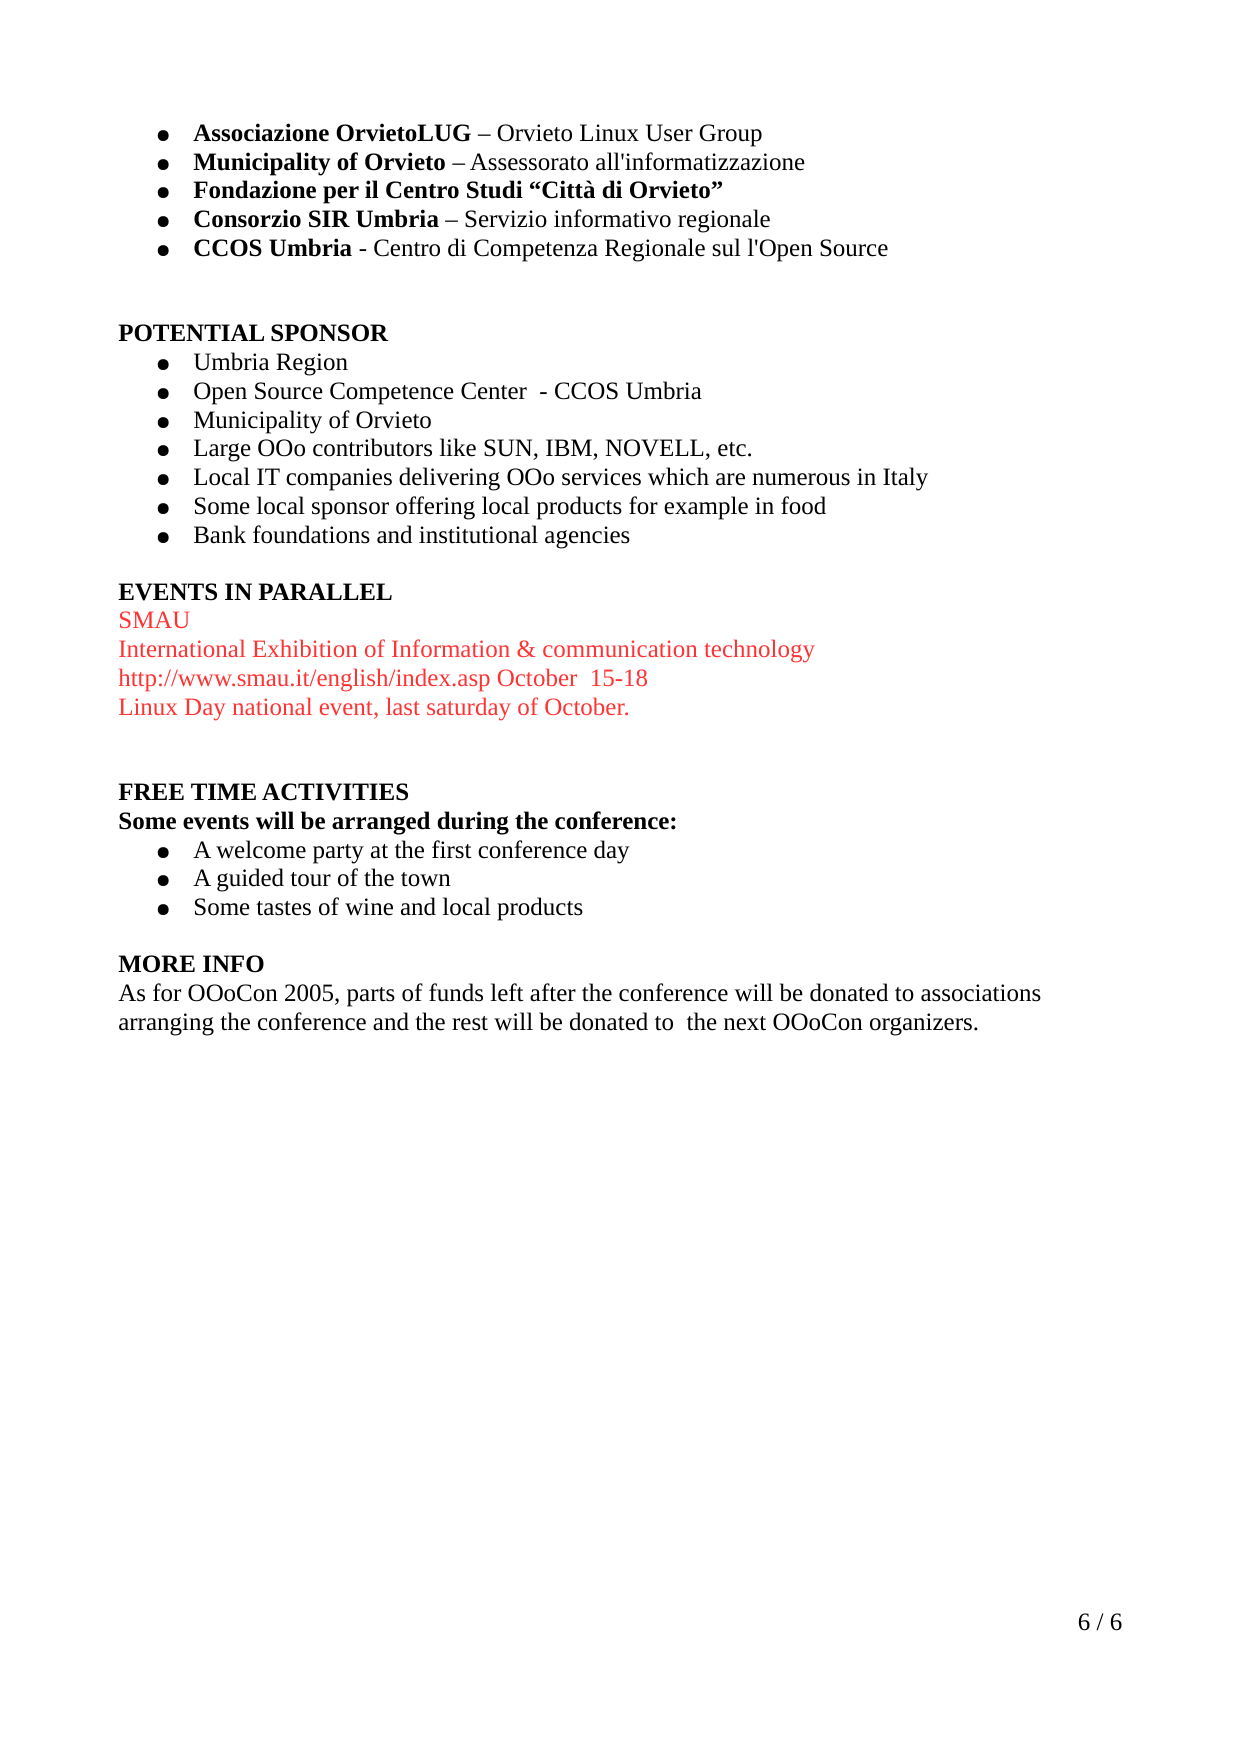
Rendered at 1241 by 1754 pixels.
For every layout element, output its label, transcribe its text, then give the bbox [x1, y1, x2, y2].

text Some events will be arranged during the conference: [118, 806, 1122, 835]
list A guided tour of the town [156, 863, 1122, 892]
list Open Source Competence Center - CCOS Umbria [156, 376, 1122, 405]
list Consorzio SIR Umbria – Servizio informativo regionale [156, 204, 1122, 233]
list CCOS Umbria - Centro di Competenza Regionale sul l'Open Source [156, 233, 1122, 262]
list A welcome party at the first conference day [156, 835, 1122, 863]
list Municipality of Orvieto [156, 405, 1122, 433]
list Large OOo contributors like SUN, IBM, NOVELL, etc. [156, 433, 1122, 462]
text SMAU [118, 606, 1122, 634]
list Umbria Region [156, 347, 1122, 376]
text Linux Day national event, last saturday of October. [118, 692, 1122, 721]
list Bank foundations and institutional agencies [156, 520, 1122, 548]
list Local IT companies delivering OOo services which are numerous in Italy [156, 462, 1122, 491]
list Some tastes of wine and local products [156, 892, 1122, 921]
text As for OOoCon 2005, parts of funds left after the conference will be donated to associations arranging the conference and the rest will be donated to the next OOoCon organizers. [118, 978, 1122, 1036]
text EVENTS IN PARALLEL [118, 577, 1122, 606]
text http://www.smau.it/english/index.asp October 15-18 [118, 663, 1122, 692]
text POTENTIAL SPONSOR [118, 318, 1122, 347]
list Associazione OrvietoLUG – Orvieto Linux User Group [156, 118, 1122, 147]
list Some local sponsor offering local products for example in food [156, 491, 1122, 520]
text MORE INFO [118, 949, 1122, 978]
list Municipality of Orvieto – Assessorato all'informatizzazione [156, 147, 1122, 176]
text FREE TIME ACTIVITIES [118, 777, 1122, 806]
text International Exhibition of Information & communication technology [118, 634, 1122, 663]
list Fondazione per il Centro Studi “Città di Orvieto” [156, 176, 1122, 204]
